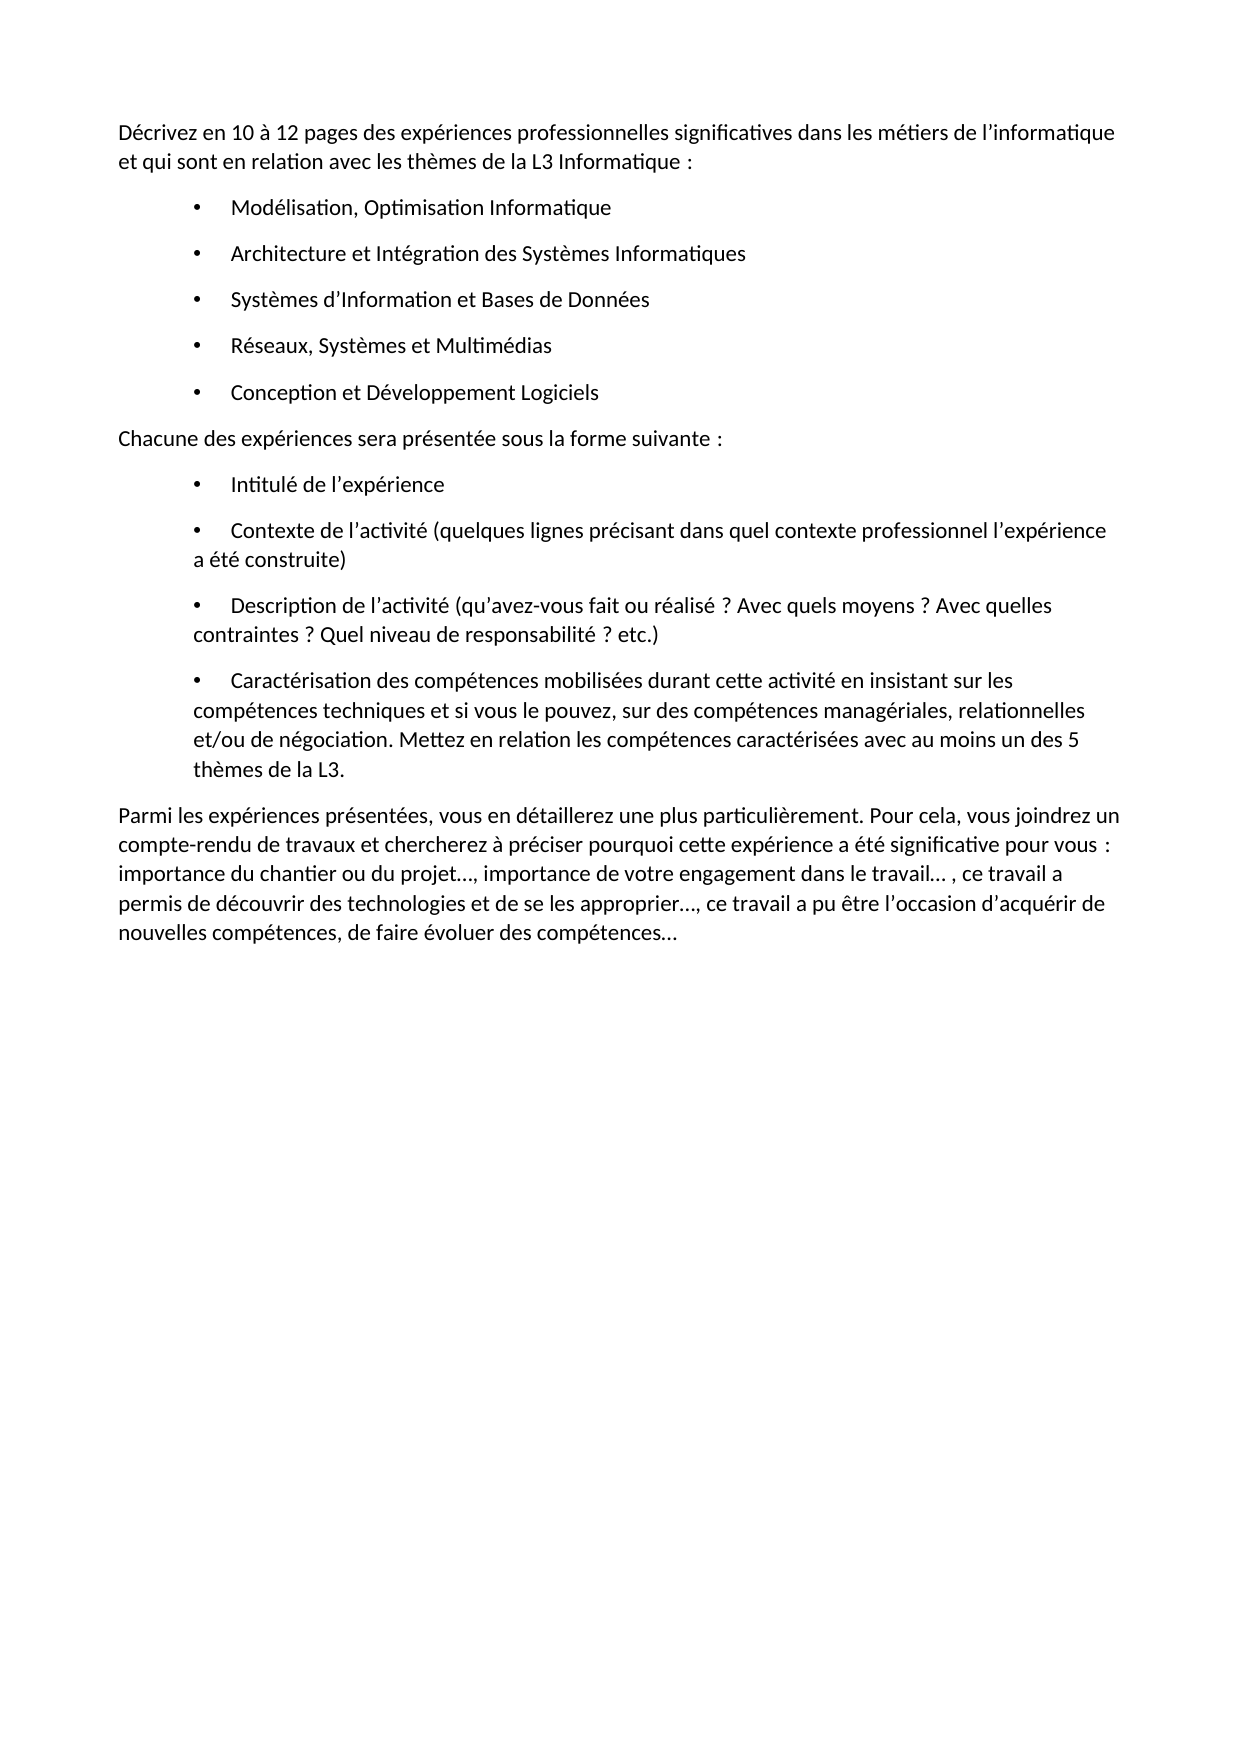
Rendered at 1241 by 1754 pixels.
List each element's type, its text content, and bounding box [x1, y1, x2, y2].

text Parmi les expériences présentées, vous en détaillerez une plus particulièrement. Pour cela, vous joindrez un compte-rendu de travaux et chercherez à préciser pourquoi cette expérience a été significative pour vous : importance du chantier ou du projet…, importance de votre engagement dans le travail… , ce travail a permis de découvrir des technologies et de se les approprier…, ce travail a pu être l’occasion d’acquérir de nouvelles compétences, de faire évoluer des compétences… [118, 801, 1122, 946]
list Réseaux, Systèmes et Multimédias [156, 332, 1122, 360]
text Décrivez en 10 à 12 pages des expériences professionnelles significatives dans les métiers de l’informatique et qui sont en relation avec les thèmes de la L3 Informatique : [118, 118, 1122, 176]
list Conception et Développement Logiciels [156, 378, 1122, 406]
list Modélisation, Optimisation Informatique [156, 193, 1122, 222]
list Architecture et Intégration des Systèmes Informatiques [156, 239, 1122, 268]
list Caractérisation des compétences mobilisées durant cette activité en insistant sur les compétences techniques et si vous le pouvez, sur des compétences managériales, relationnelles et/ou de négociation. Mettez en relation les compétences caractérisées avec au moins un des 5 thèmes de la L3. [156, 667, 1122, 783]
list Systèmes d’Information et Bases de Données [156, 286, 1122, 314]
text Chacune des expériences sera présentée sous la forme suivante : [118, 424, 1122, 452]
list Intitulé de l’expérience [156, 470, 1122, 498]
list Contexte de l’activité (quelques lignes précisant dans quel contexte professionnel l’expérience a été construite) [156, 516, 1122, 573]
list Description de l’activité (qu’avez-vous fait ou réalisé ? Avec quels moyens ? Avec quelles contraintes ? Quel niveau de responsabilité ? etc.) [156, 591, 1122, 649]
